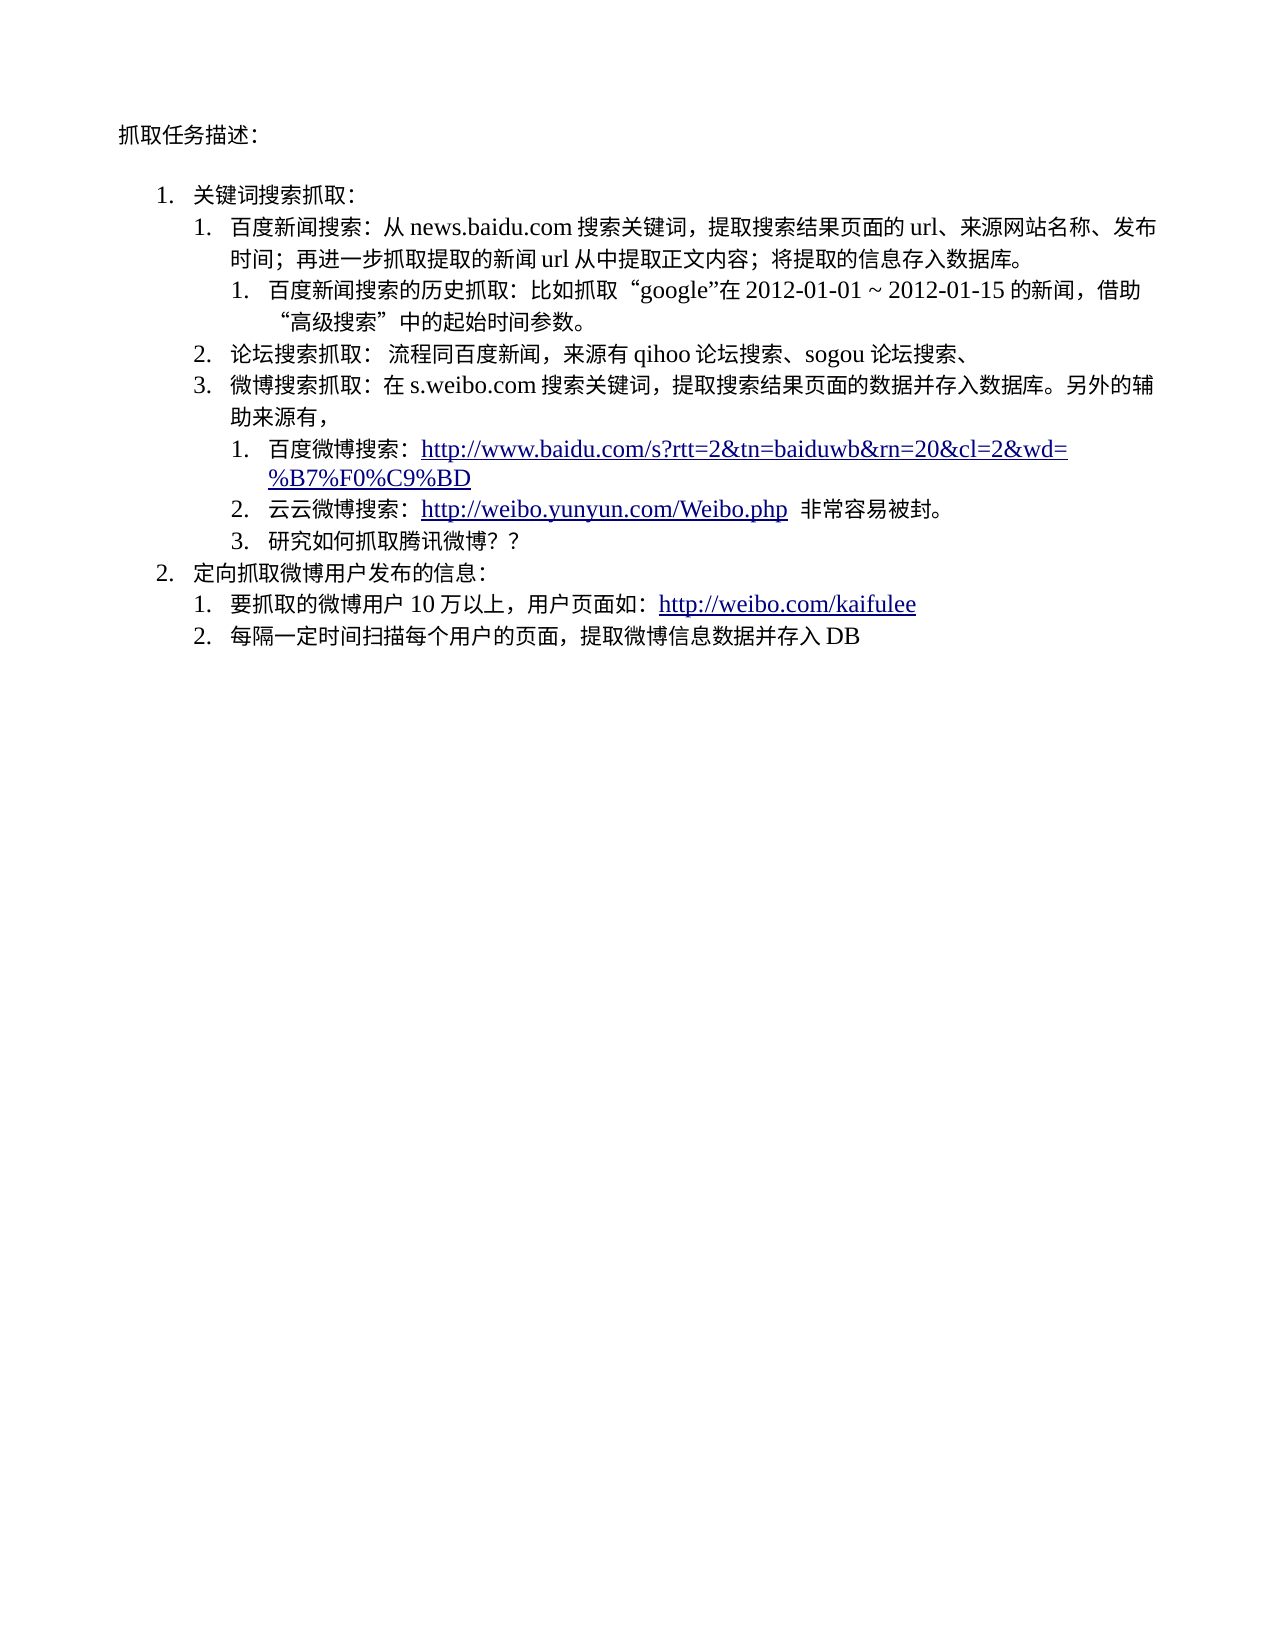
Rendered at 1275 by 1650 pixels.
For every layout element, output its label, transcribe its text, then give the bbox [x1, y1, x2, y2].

list 研究如何抓取腾讯微博？？ [231, 524, 1157, 556]
list 百度新闻搜索的历史抓取：比如抓取“google”在2012-01-01 ~ 2012-01-15的新闻，借助“高级搜索”中的起始时间参数。 [231, 273, 1157, 337]
list 每隔一定时间扫描每个用户的页面，提取微博信息数据并存入DB [193, 619, 1157, 651]
list 云云微博搜索：http://weibo.yunyun.com/Weibo.php 非常容易被封。 [231, 492, 1157, 524]
list 关键词搜索抓取： [156, 178, 1157, 210]
list 百度新闻搜索：从news.baidu.com搜索关键词，提取搜索结果页面的url、来源网站名称、发布时间；再进一步抓取提取的新闻url从中提取正文内容；将提取的信息存入数据库。 [193, 210, 1157, 273]
list 要抓取的微博用户10万以上，用户页面如：http://weibo.com/kaifulee [193, 587, 1157, 619]
list 微博搜索抓取：在s.weibo.com搜索关键词，提取搜索结果页面的数据并存入数据库。另外的辅助来源有， [193, 368, 1157, 432]
list 定向抓取微博用户发布的信息： [156, 556, 1157, 587]
list 百度微博搜索：http://www.baidu.com/s?rtt=2&tn=baiduwb&rn=20&cl=2&wd=%B7%F0%C9%BD [231, 432, 1157, 492]
list 论坛搜索抓取： 流程同百度新闻，来源有qihoo论坛搜索、sogou论坛搜索、 [193, 337, 1157, 368]
text 抓取任务描述： [118, 118, 1157, 150]
